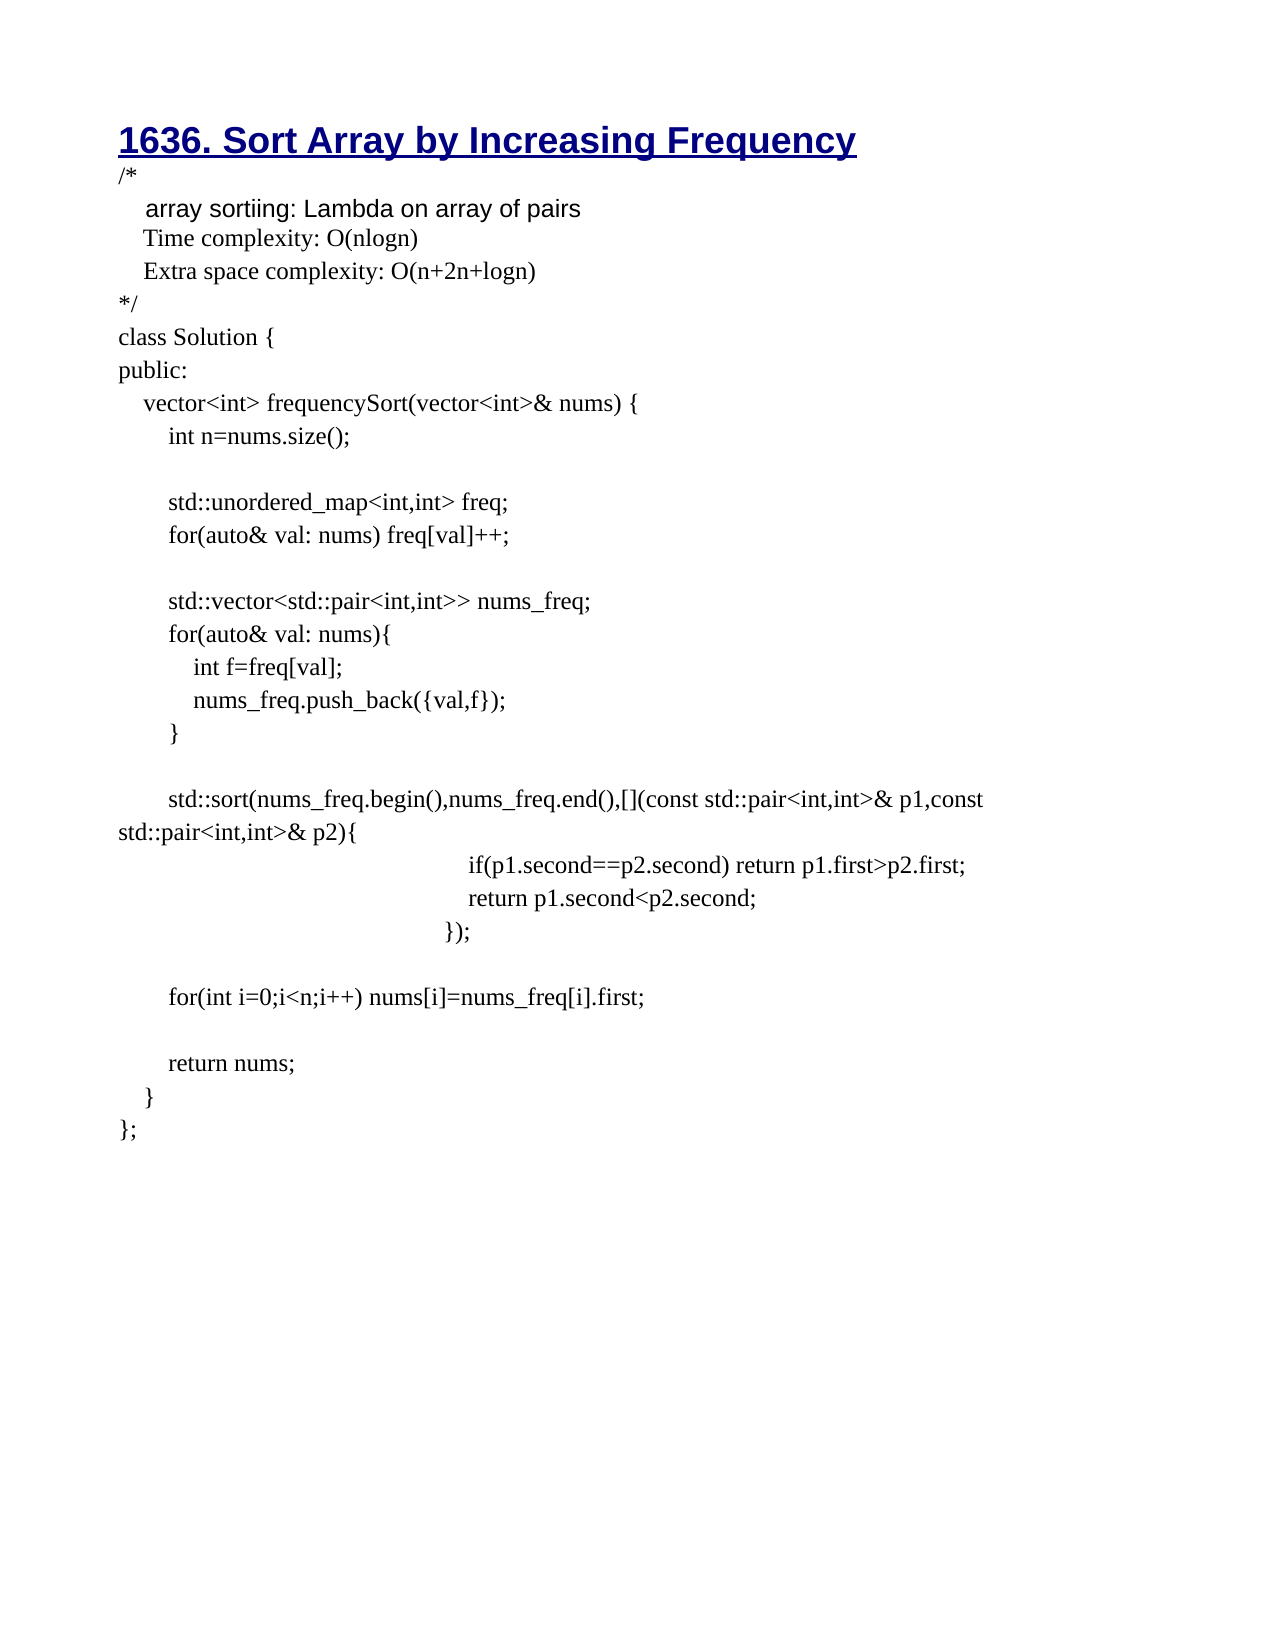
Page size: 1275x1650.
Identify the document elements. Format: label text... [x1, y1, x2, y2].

text class Solution { [118, 322, 1157, 351]
text Time complexity: O(nlogn) [118, 223, 1157, 252]
text vector<int> frequencySort(vector<int>& nums) { [118, 388, 1157, 417]
text array sortiing: Lambda on array of pairs [145, 194, 1157, 223]
text } [118, 1082, 1157, 1110]
text return nums; [118, 1048, 1157, 1077]
text return p1.second<p2.second; [118, 883, 1157, 912]
text }); [118, 916, 1157, 945]
text std::vector<std::pair<int,int>> nums_freq; [118, 586, 1157, 615]
text }; [118, 1114, 1157, 1143]
text int n=nums.size(); [118, 421, 1157, 450]
text public: [118, 355, 1157, 384]
subtitle 1636. Sort Array by Increasing Frequency [118, 118, 1157, 161]
text for(int i=0;i<n;i++) nums[i]=nums_freq[i].first; [118, 982, 1157, 1011]
text if(p1.second==p2.second) return p1.first>p2.first; [118, 850, 1157, 879]
text nums_freq.push_back({val,f}); [118, 685, 1157, 714]
text std::unordered_map<int,int> freq; [118, 487, 1157, 516]
text std::sort(nums_freq.begin(),nums_freq.end(),[](const std::pair<int,int>& p1,const std::pair<int,int>& p2){ [118, 784, 1157, 846]
text int f=freq[val]; [118, 652, 1157, 681]
text Extra space complexity: O(n+2n+logn) [118, 256, 1157, 285]
text */ [118, 289, 1157, 318]
text /* [118, 161, 1157, 190]
text for(auto& val: nums){ [118, 619, 1157, 648]
text for(auto& val: nums) freq[val]++; [118, 520, 1157, 549]
text } [118, 718, 1157, 747]
